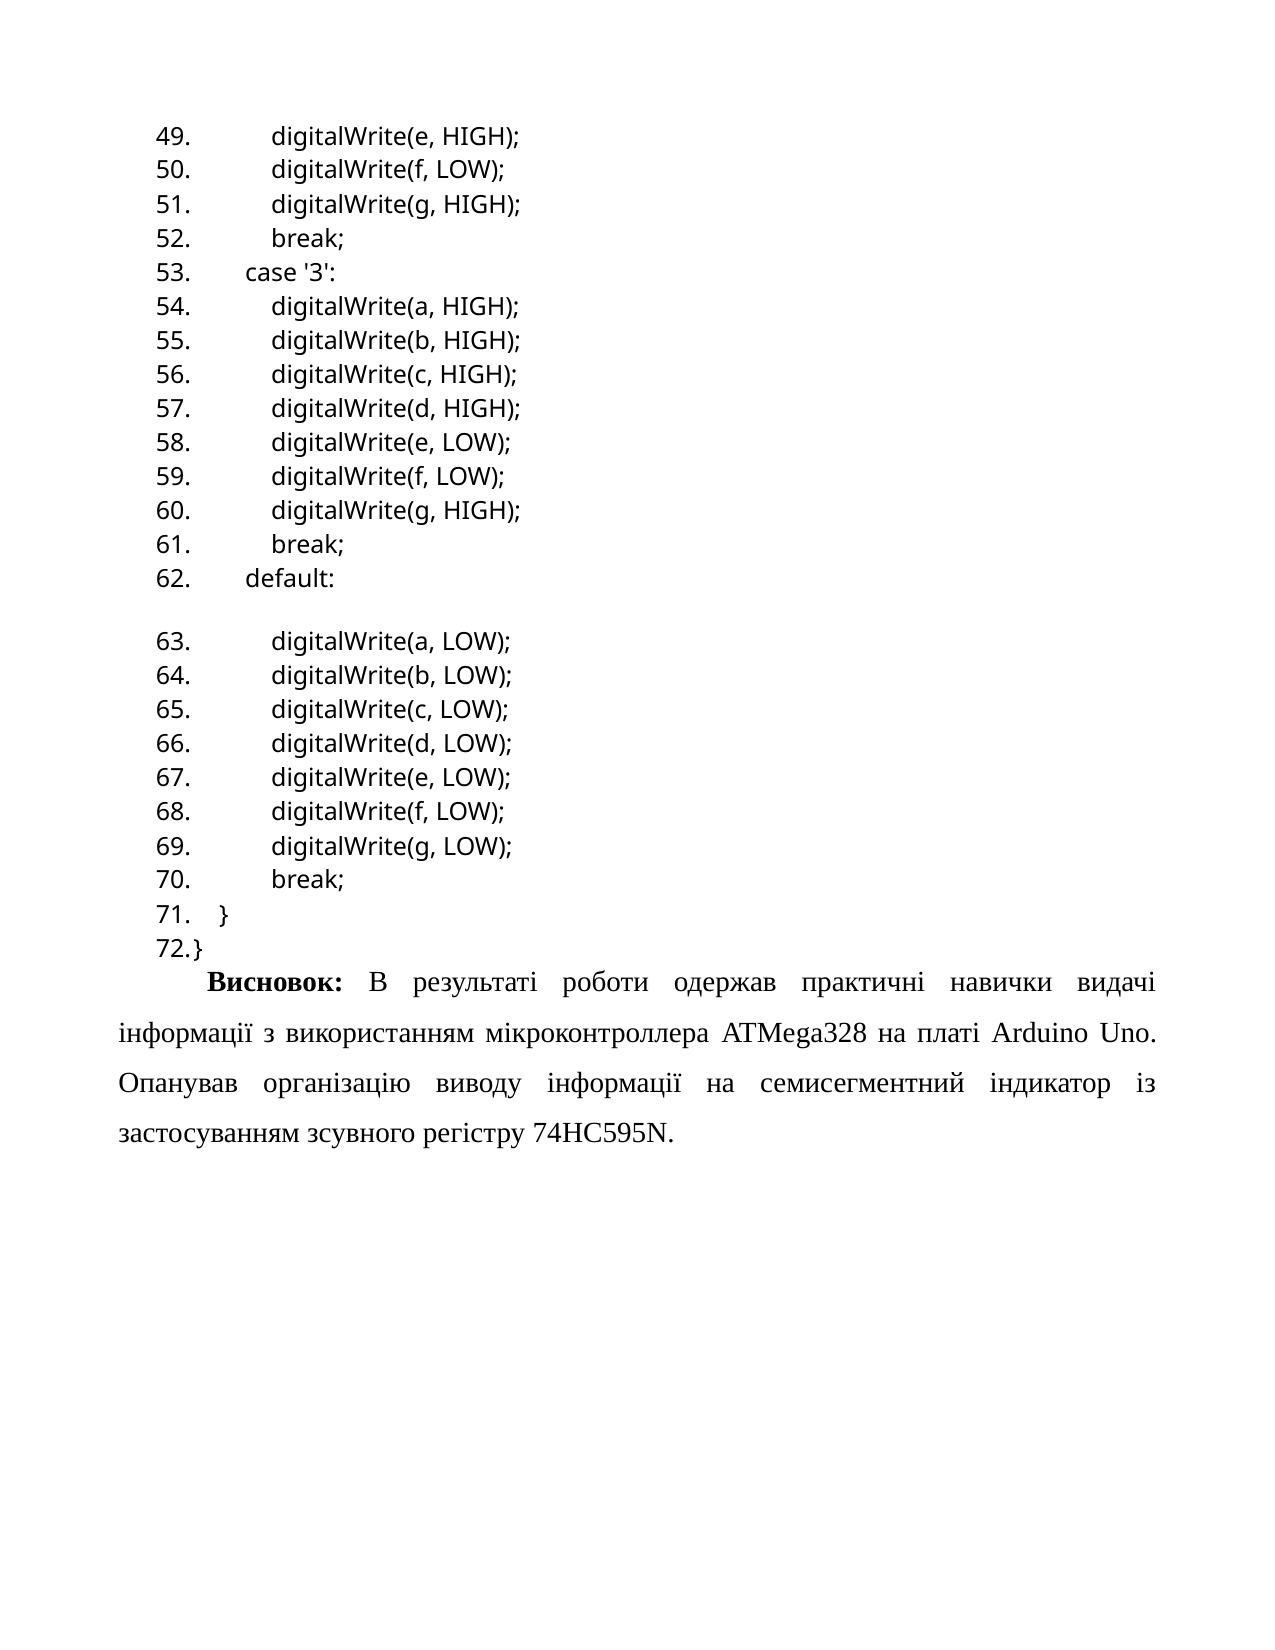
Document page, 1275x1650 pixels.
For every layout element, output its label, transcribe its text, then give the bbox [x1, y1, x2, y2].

list digitalWrite(f, LOW); [156, 152, 1157, 186]
list digitalWrite(e, LOW); [156, 760, 1157, 794]
list digitalWrite(g, HIGH); [156, 493, 1157, 527]
list case '3': [156, 254, 1157, 288]
list break; [156, 527, 1157, 561]
list digitalWrite(a, HIGH); [156, 288, 1157, 322]
list digitalWrite(d, HIGH); [156, 391, 1157, 425]
list digitalWrite(c, HIGH); [156, 357, 1157, 391]
list break; [156, 220, 1157, 254]
list digitalWrite(a, LOW); [156, 624, 1157, 658]
list digitalWrite(f, LOW); [156, 794, 1157, 828]
list } [156, 930, 1157, 964]
list digitalWrite(b, HIGH); [156, 322, 1157, 357]
list break; [156, 862, 1157, 896]
list digitalWrite(f, LOW); [156, 459, 1157, 493]
list digitalWrite(e, HIGH); [156, 118, 1157, 152]
list } [156, 896, 1157, 930]
list digitalWrite(c, LOW); [156, 692, 1157, 726]
list default: [156, 561, 1157, 595]
list digitalWrite(d, LOW); [156, 726, 1157, 760]
list digitalWrite(e, LOW); [156, 425, 1157, 459]
list digitalWrite(g, HIGH); [156, 186, 1157, 220]
list digitalWrite(b, LOW); [156, 658, 1157, 692]
text Висновок: В результаті роботи одержав практичні навички видачі інформації з використанням мікроконтроллера ATMega328 на платі Arduino Uno. Опанував організацію виводу інформації на семисегментний індикатор із застосуванням зсувного регістру 74HC595N. [118, 964, 1157, 1149]
list digitalWrite(g, LOW); [156, 828, 1157, 862]
